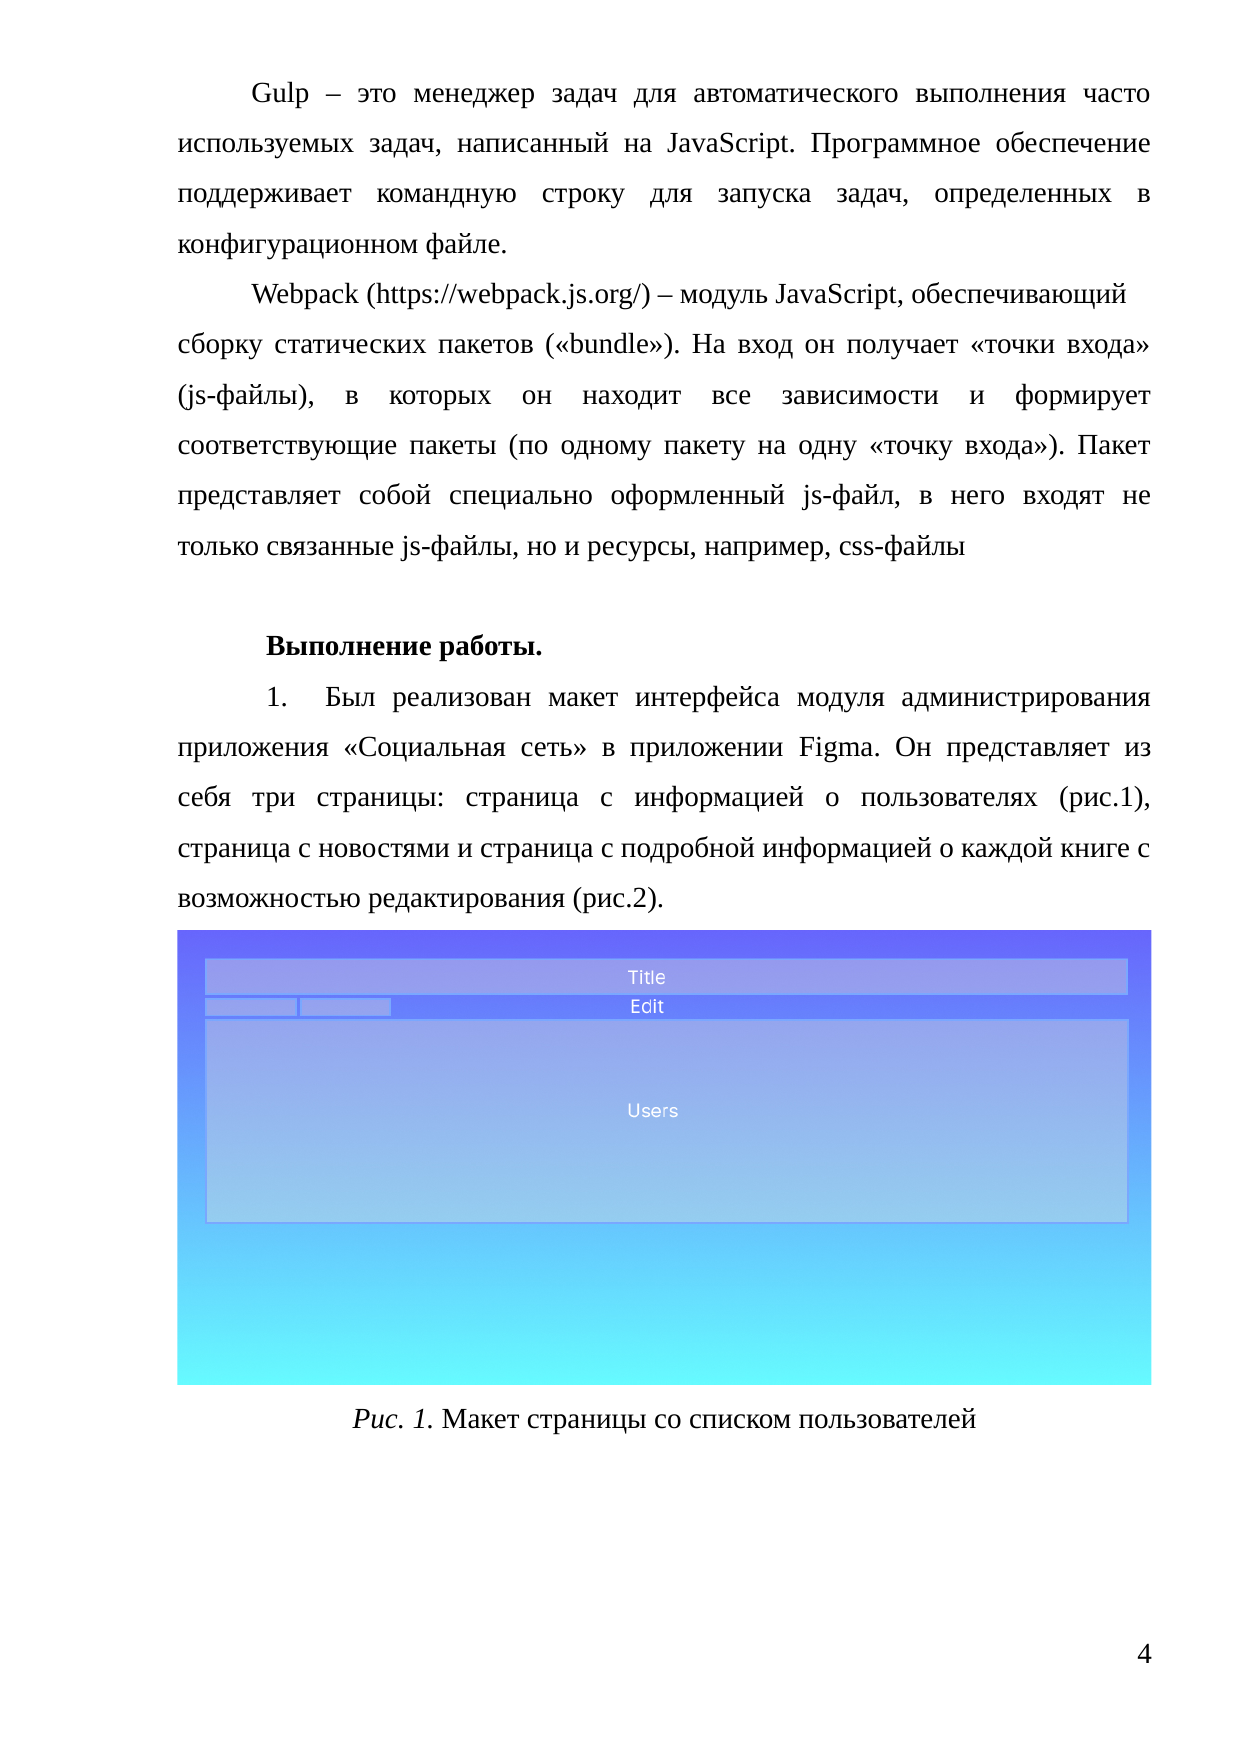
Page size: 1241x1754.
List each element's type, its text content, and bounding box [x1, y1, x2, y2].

list Был реализован макет интерфейса модуля администрирования приложения «Социальная сеть» в приложении Figma. Он представляет из себя три страницы: страница с информацией о пользователях (рис.1), страница с новостями и страница с подробной информацией о каждой книге с возможностью редактирования (рис.2). [177, 679, 1152, 913]
text Рис. 1. Макет страницы со списком пользователей [177, 1401, 1152, 1435]
text сборку статических пакетов («bundle»). На вход он получает «точки входа» (js-файлы), в которых он находит все зависимости и формирует соответствующие пакеты (по одному пакету на одну «точку входа»). Пакет представляет собой специально оформленный js-файл, в него входят не только связанные js-файлы, но и ресурсы, например, css-файлы [177, 327, 1152, 561]
subtitle Выполнение работы. [177, 628, 1152, 662]
text Gulp – это менеджер задач для автоматического выполнения часто используемых задач, написанный на JavaScript. Программное обеспечение поддерживает командную строку для запуска задач, определенных в конфигурационном файле. [177, 75, 1152, 259]
text Webpack (https://webpack.js.org/) – модуль JavaScript, обеспечивающий [177, 276, 1152, 310]
